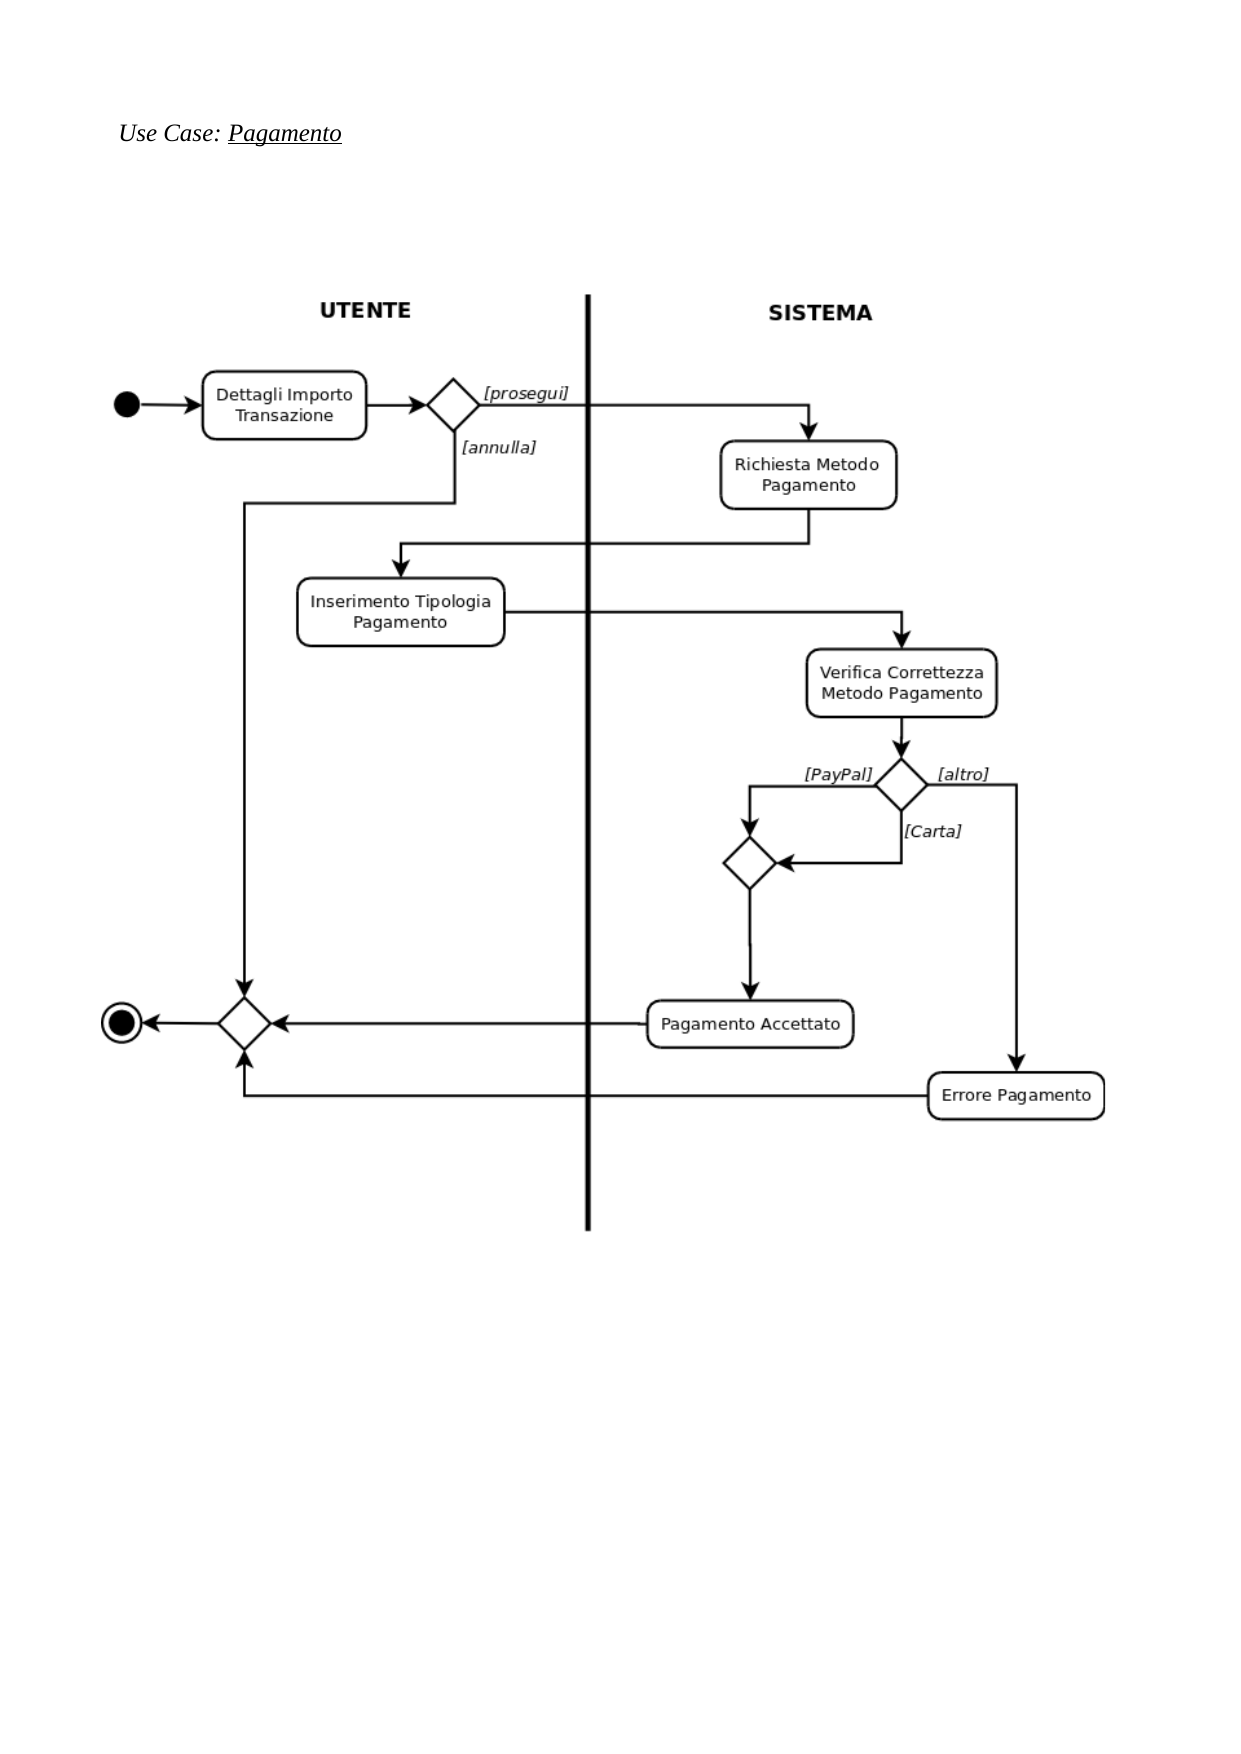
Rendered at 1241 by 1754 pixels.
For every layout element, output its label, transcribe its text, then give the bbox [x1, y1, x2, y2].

text Use Case: Pagamento [118, 118, 1122, 147]
picture [101, 292, 1105, 1234]
